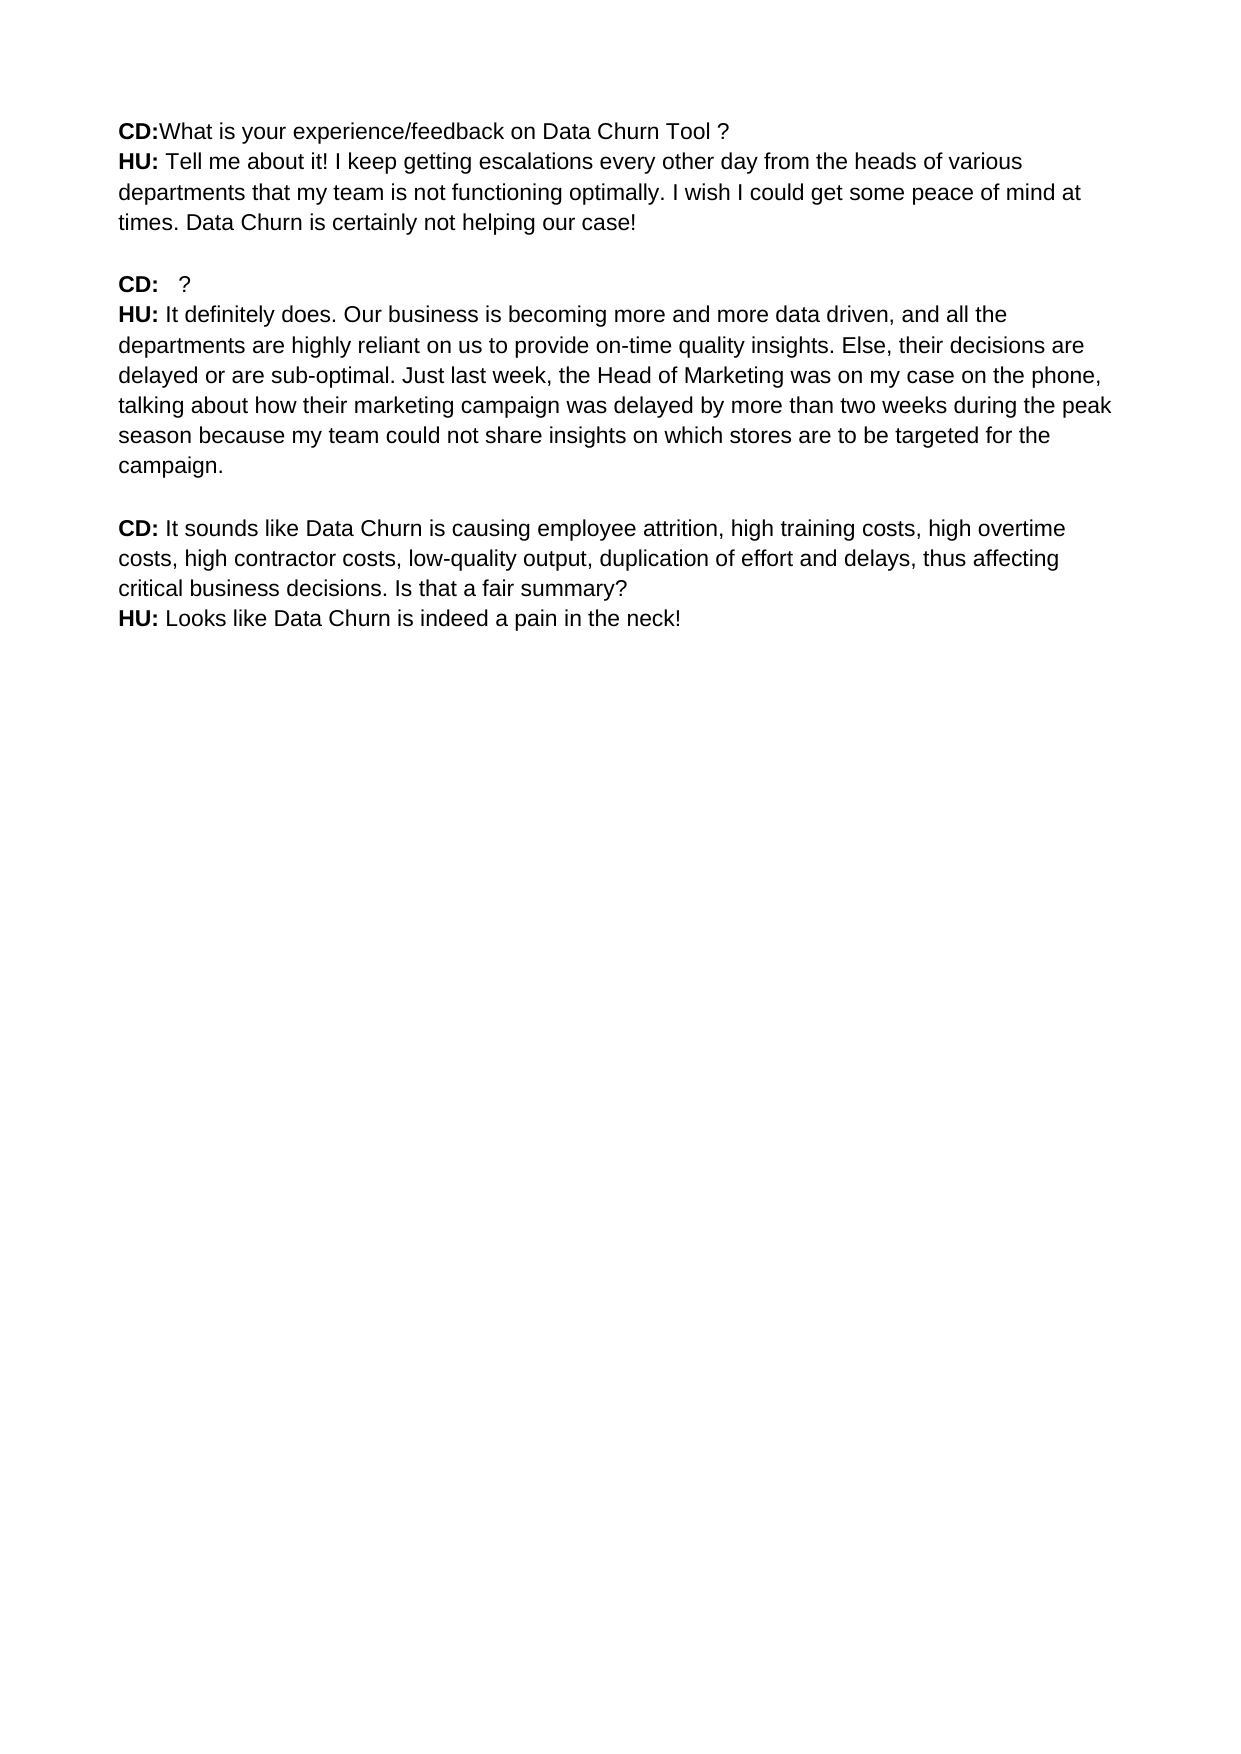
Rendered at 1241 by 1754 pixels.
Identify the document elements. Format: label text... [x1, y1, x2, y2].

text HU: Tell me about it! I keep getting escalations every other day from the heads of various departments that my team is not functioning optimally. I wish I could get some peace of mind at times. Data Churn is certainly not helping our case! [118, 148, 1122, 235]
text CD: It sounds like Data Churn is causing employee attrition, high training costs, high overtime costs, high contractor costs, low-quality output, duplication of effort and delays, thus affecting critical business decisions. Is that a fair summary? [118, 515, 1122, 602]
text CD: ? [118, 271, 1122, 297]
text CD:What is your experience/feedback on Data Churn Tool ? [118, 118, 1122, 144]
text HU: Looks like Data Churn is indeed a pain in the neck! [118, 605, 1122, 632]
text HU: It definitely does. Our business is becoming more and more data driven, and all the departments are highly reliant on us to provide on-time quality insights. Else, their decisions are delayed or are sub-optimal. Just last week, the Head of Marketing was on my case on the phone, talking about how their marketing campaign was delayed by more than two weeks during the peak season because my team could not share insights on which stores are to be targeted for the campaign. [118, 301, 1122, 479]
